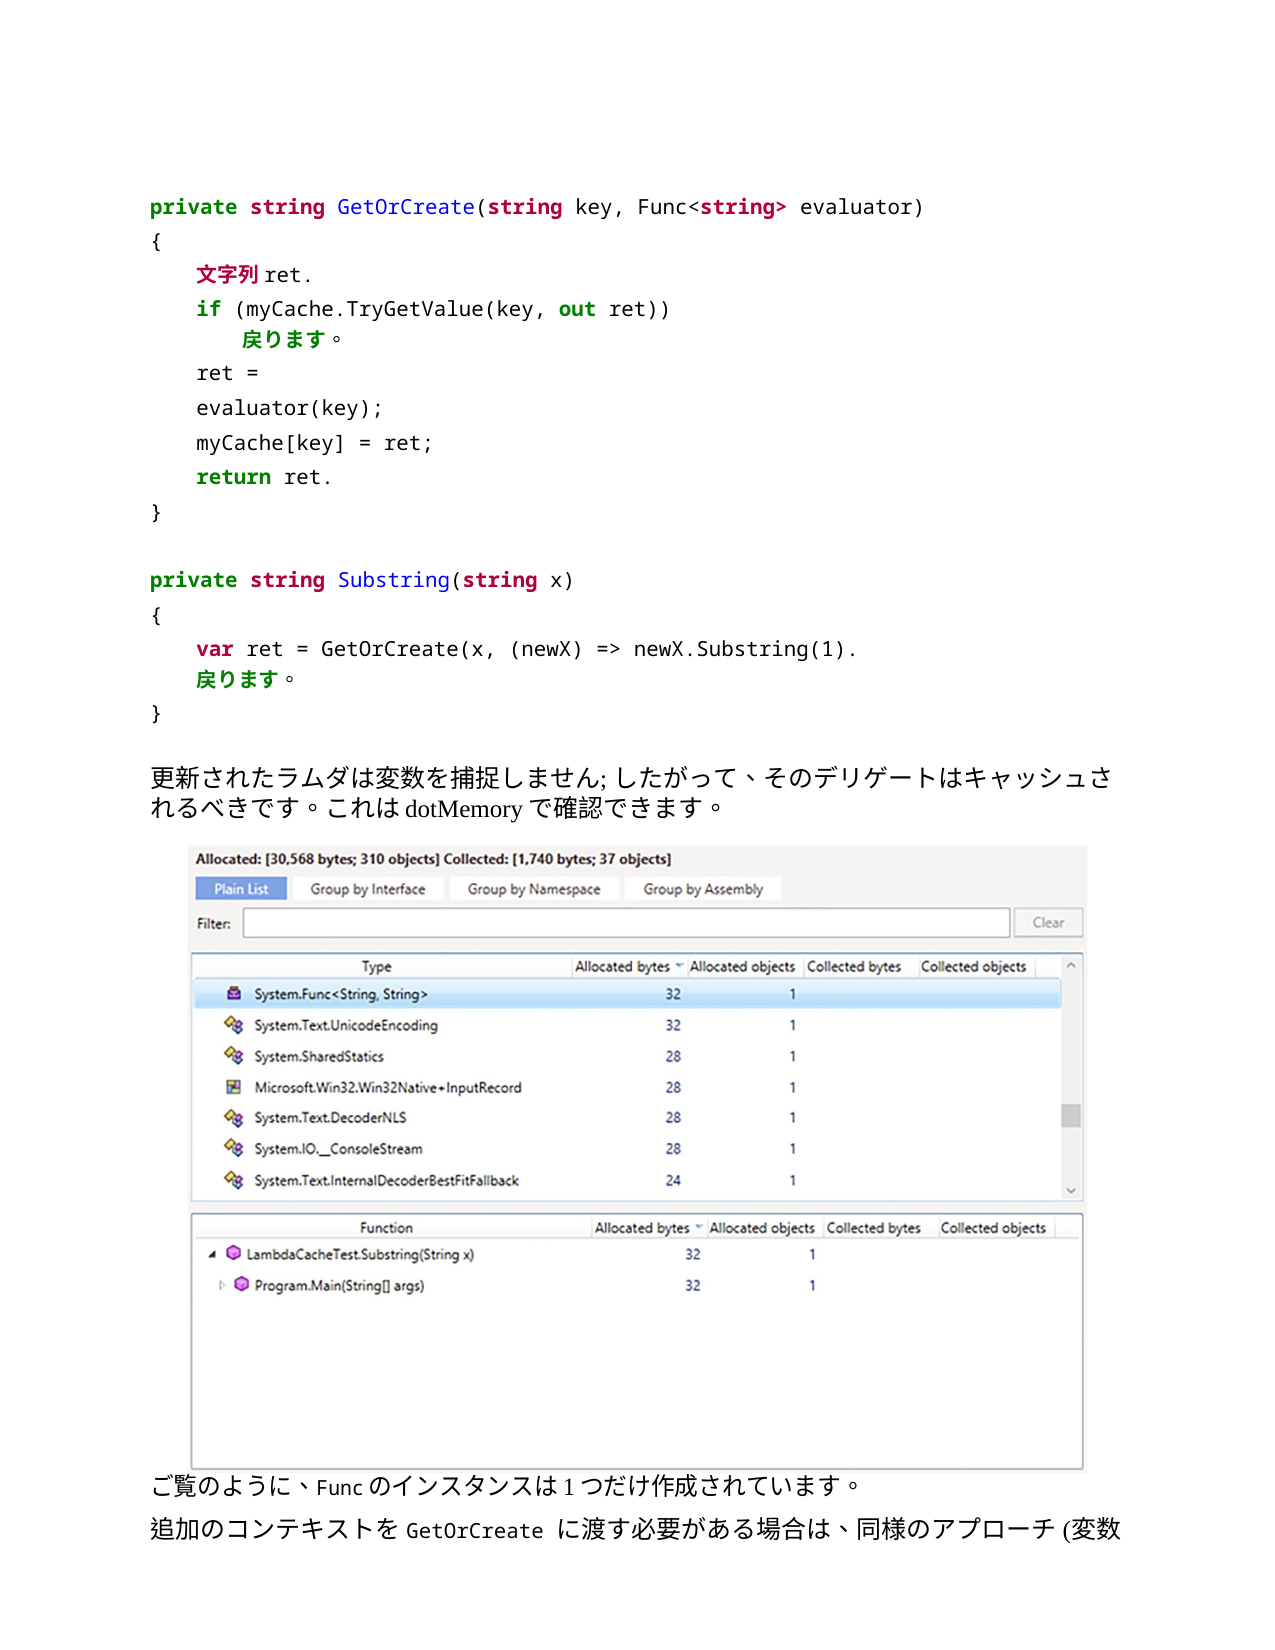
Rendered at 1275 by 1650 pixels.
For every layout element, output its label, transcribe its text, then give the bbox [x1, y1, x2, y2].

text if (myCache.TryGetValue(key, out ret)) [196, 294, 1137, 323]
text ret = evaluator(key); myCache[key] = ret; return ret. [196, 358, 451, 491]
text 戻ります。 [196, 668, 1137, 692]
picture [187, 845, 1088, 1473]
text 文字列 ret. [196, 260, 1137, 288]
text 戻ります。 [242, 328, 1137, 352]
text ご覧のように、Funcのインスタンスは1つだけ作成されています。 [150, 863, 1137, 1502]
text } [150, 698, 1137, 726]
text 追加のコンテキストを GetOrCreate に渡す必要がある場合は、同様のアプローチ (変数 [150, 1515, 1137, 1544]
text 更新されたラムダは変数を捕捉しません; したがって、そのデリゲートはキャッシュされるべきです。これはdotMemoryで確認できます。 [150, 764, 1126, 822]
text } [150, 497, 1137, 526]
text { [150, 226, 1137, 254]
text private string GetOrCreate(string key, Func<string> evaluator) [150, 192, 1137, 220]
text { [150, 600, 1137, 628]
text var ret = GetOrCreate(x, (newX) => newX.Substring(1). [196, 634, 1137, 662]
text private string Substring(string x) [150, 566, 1137, 594]
